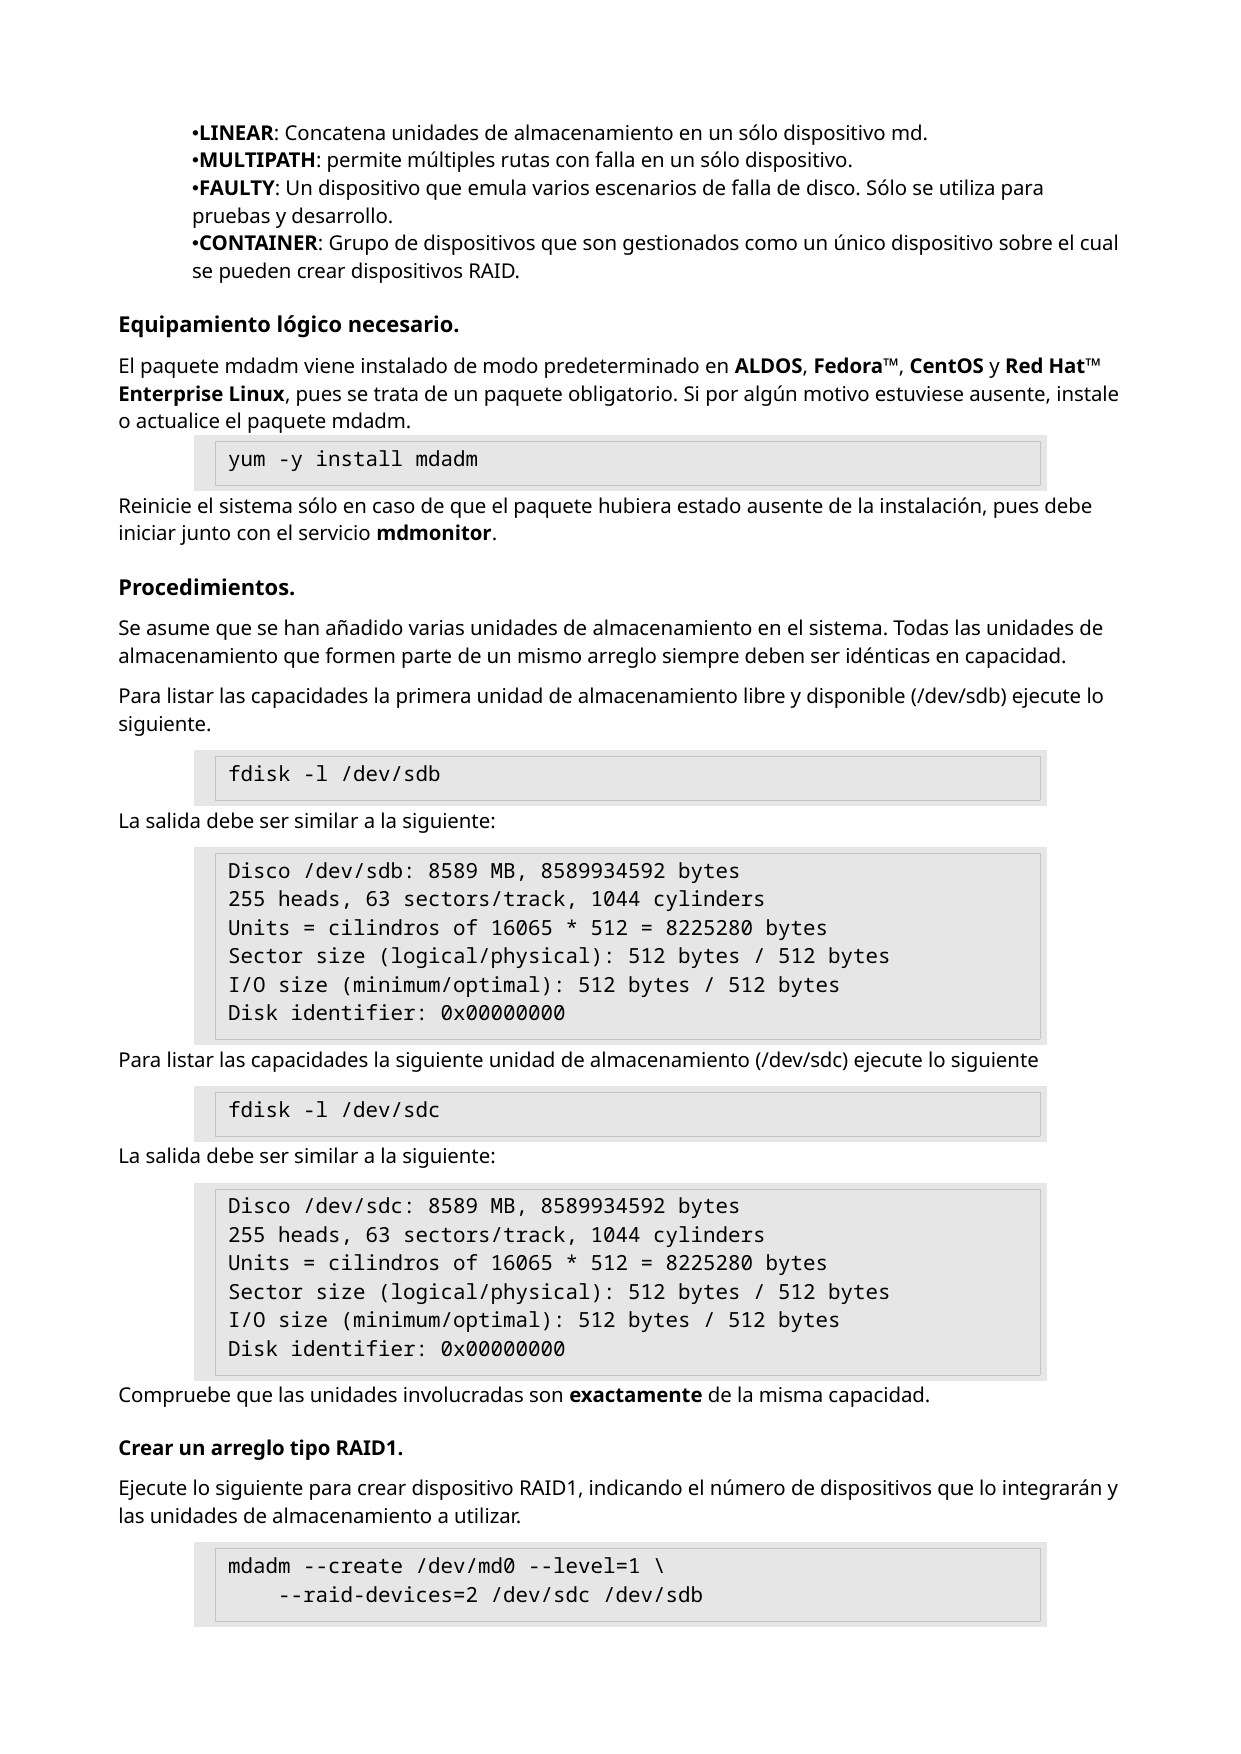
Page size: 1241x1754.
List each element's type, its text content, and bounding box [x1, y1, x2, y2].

text Se asume que se han añadido varias unidades de almacenamiento en el sistema. Todas las unidades de almacenamiento que formen parte de un mismo arreglo siempre deben ser idénticas en capacidad. [118, 614, 1122, 669]
list MULTIPATH: permite múltiples rutas con falla en un sólo dispositivo. [118, 146, 1122, 173]
list LINEAR: Concatena unidades de almacenamiento en un sólo dispositivo md. [118, 118, 1122, 146]
table_header Disco /dev/sdc: 8589 MB, 8589934592 bytes 255 heads, 63 sectors/track, 1044 cylinders Units = cilindros of 16065 * 512 = 8225280 bytes Sector size (logical/physical): 512 bytes / 512 bytes I/O size (minimum/optimal): 512 bytes / 512 bytes Disk identifier: 0x00000000 [194, 1183, 1047, 1381]
table_header fdisk -l /dev/sdc [194, 1086, 1047, 1142]
text Compruebe que las unidades involucradas son exactamente de la misma capacidad. [118, 1381, 1122, 1409]
text El paquete mdadm viene instalado de modo predeterminado en ALDOS, Fedora™, CentOS y Red Hat™ Enterprise Linux, pues se trata de un paquete obligatorio. Si por algún motivo estuviese ausente, instale o actualice el paquete mdadm. [118, 352, 1122, 435]
text La salida debe ser similar a la siguiente: [118, 806, 1122, 834]
table_header yum -y install mdadm [194, 435, 1047, 491]
subtitle Procedimientos. [118, 572, 1122, 602]
list CONTAINER: Grupo de dispositivos que son gestionados como un único dispositivo sobre el cual se pueden crear dispositivos RAID. [118, 229, 1122, 284]
text Para listar las capacidades la siguiente unidad de almacenamiento (/dev/sdc) ejecute lo siguiente [118, 1045, 1122, 1073]
subtitle Crear un arreglo tipo RAID1. [118, 1434, 1122, 1462]
table_header fdisk -l /dev/sdb [194, 750, 1047, 806]
text Reinicie el sistema sólo en caso de que el paquete hubiera estado ausente de la instalación, pues debe iniciar junto con el servicio mdmonitor. [118, 491, 1122, 547]
text Para listar las capacidades la primera unidad de almacenamiento libre y disponible (/dev/sdb) ejecute lo siguiente. [118, 682, 1122, 737]
text Ejecute lo siguiente para crear dispositivo RAID1, indicando el número de dispositivos que lo integrarán y las unidades de almacenamiento a utilizar. [118, 1474, 1122, 1529]
subtitle Equipamiento lógico necesario. [118, 309, 1122, 339]
table_header Disco /dev/sdb: 8589 MB, 8589934592 bytes 255 heads, 63 sectors/track, 1044 cylinders Units = cilindros of 16065 * 512 = 8225280 bytes Sector size (logical/physical): 512 bytes / 512 bytes I/O size (minimum/optimal): 512 bytes / 512 bytes Disk identifier: 0x00000000 [194, 847, 1047, 1045]
table_header mdadm --create /dev/md0 --level=1 \ --raid-devices=2 /dev/sdc /dev/sdb [194, 1542, 1047, 1627]
text La salida debe ser similar a la siguiente: [118, 1142, 1122, 1170]
list FAULTY: Un dispositivo que emula varios escenarios de falla de disco. Sólo se utiliza para pruebas y desarrollo. [118, 173, 1122, 229]
